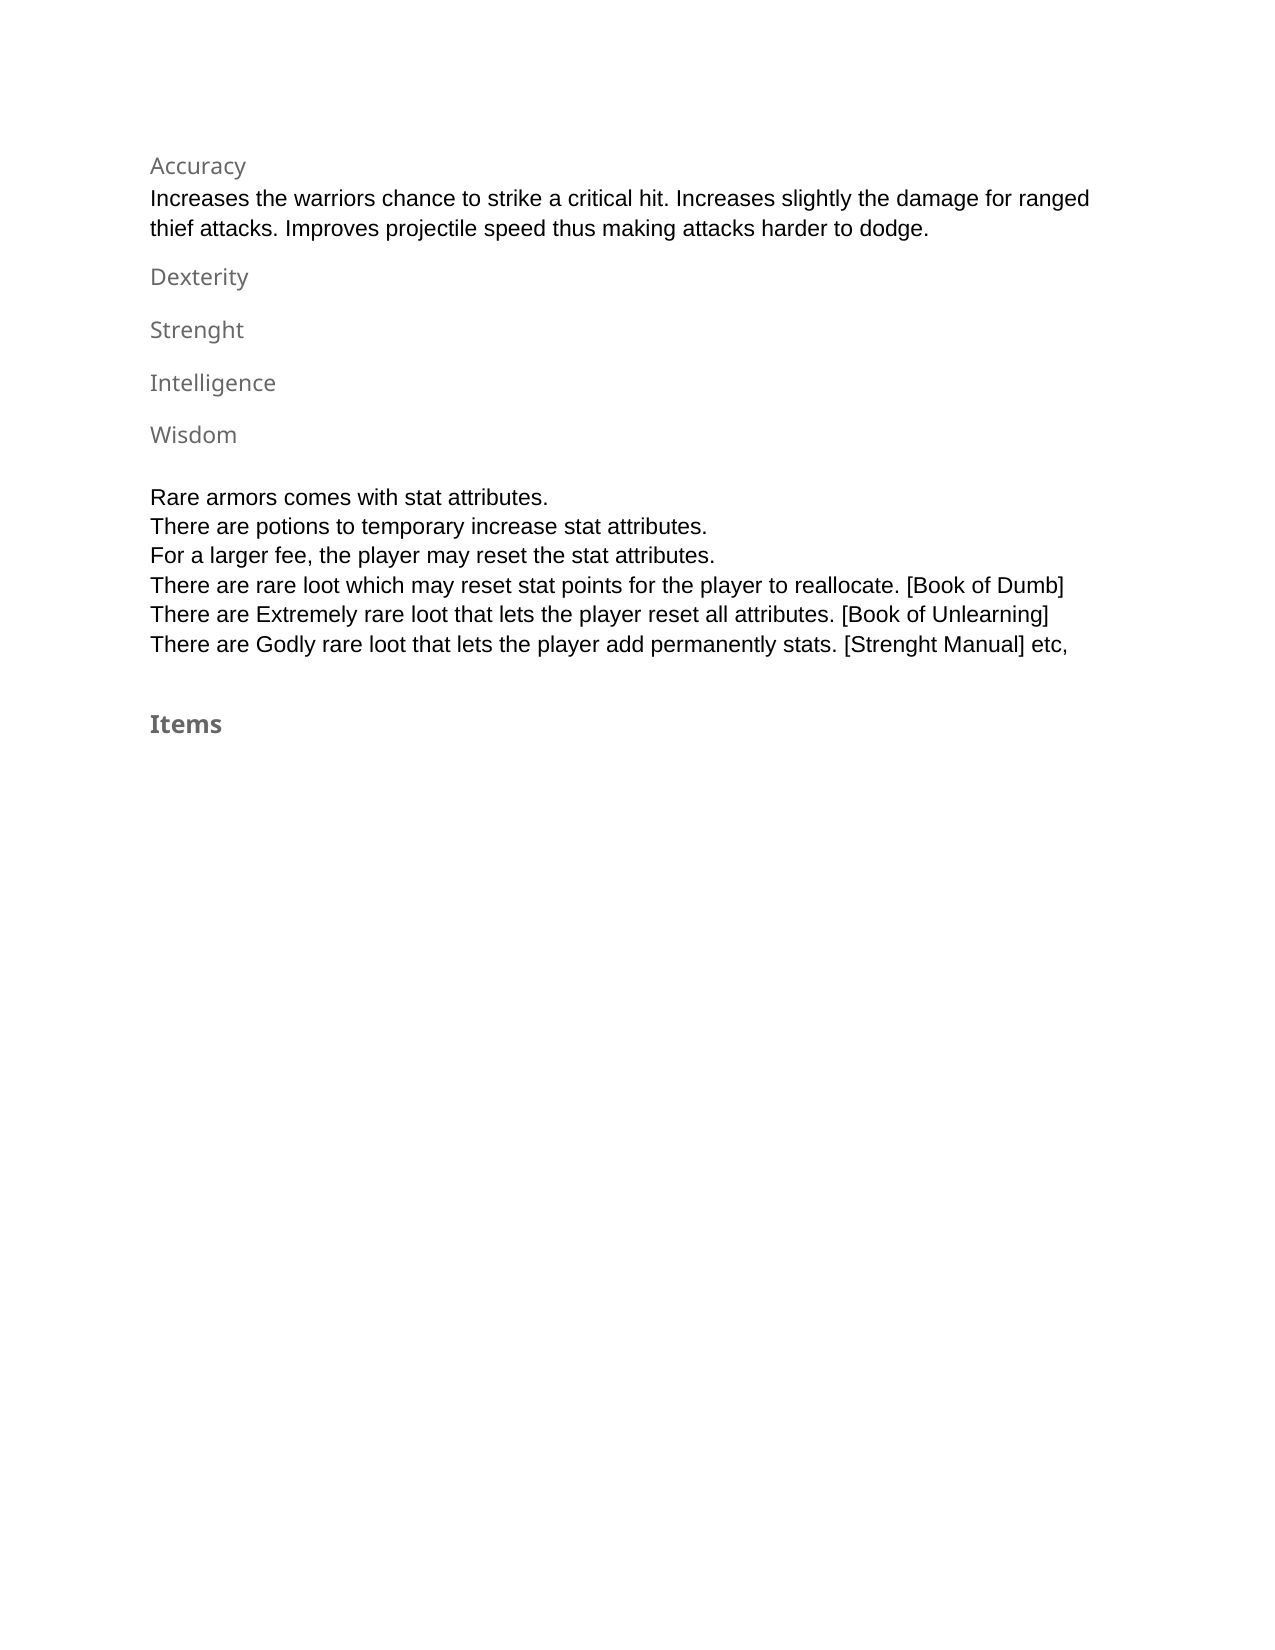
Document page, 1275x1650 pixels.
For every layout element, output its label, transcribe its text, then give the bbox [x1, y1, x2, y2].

text Increases the warriors chance to strike a critical hit. Increases slightly the damage for ranged thief attacks. Improves projectile speed thus making attacks harder to dodge. [150, 186, 1125, 241]
subtitle Accuracy [150, 150, 1125, 181]
subtitle Items [150, 707, 1125, 741]
text There are Godly rare loot that lets the player add permanently stats. [Strenght Manual] etc, [150, 631, 1125, 657]
text There are potions to temporary increase stat attributes. [150, 514, 1125, 539]
text There are rare loot which may reset stat points for the player to reallocate. [Book of Dumb] [150, 573, 1125, 598]
text Rare armors comes with stat attributes. [150, 484, 1125, 510]
subtitle Intelligence [150, 367, 1125, 398]
text There are Extremely rare loot that lets the player reset all attributes. [Book of Unlearning] [150, 602, 1125, 628]
subtitle Wisdom [150, 419, 1125, 450]
text For a larger fee, the player may reset the stat attributes. [150, 543, 1125, 569]
subtitle Dexterity [150, 261, 1125, 293]
subtitle Strenght [150, 314, 1125, 345]
